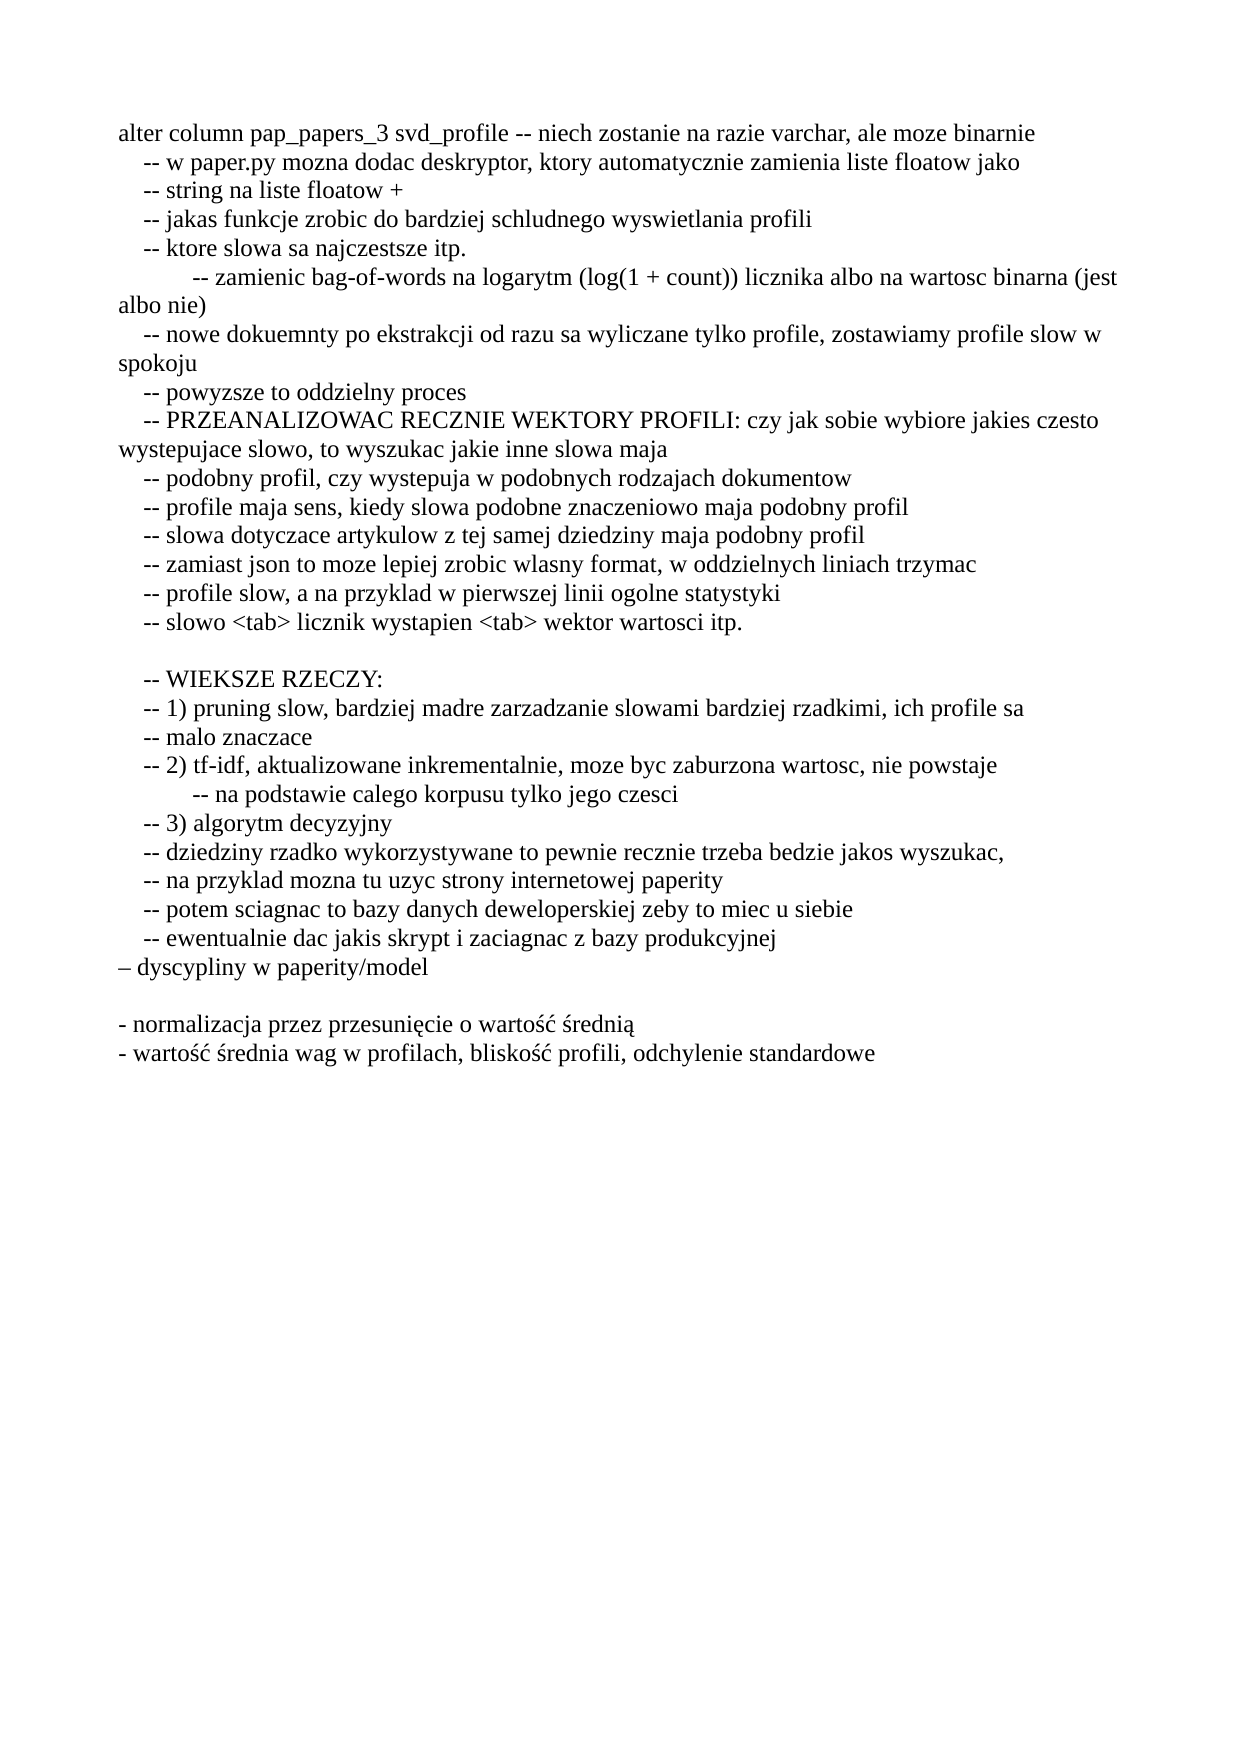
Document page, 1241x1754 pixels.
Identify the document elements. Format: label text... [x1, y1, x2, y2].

text -- potem sciagnac to bazy danych deweloperskiej zeby to miec u siebie [118, 894, 1122, 923]
text -- na podstawie calego korpusu tylko jego czesci [118, 779, 1122, 808]
text -- PRZEANALIZOWAC RECZNIE WEKTORY PROFILI: czy jak sobie wybiore jakies czesto wystepujace slowo, to wyszukac jakie inne slowa maja [118, 406, 1122, 463]
text -- dziedziny rzadko wykorzystywane to pewnie recznie trzeba bedzie jakos wyszukac, [118, 837, 1122, 866]
text -- powyzsze to oddzielny proces [118, 377, 1122, 406]
text -- jakas funkcje zrobic do bardziej schludnego wyswietlania profili [118, 204, 1122, 233]
text -- podobny profil, czy wystepuja w podobnych rodzajach dokumentow [118, 463, 1122, 492]
text -- ewentualnie dac jakis skrypt i zaciagnac z bazy produkcyjnej [118, 923, 1122, 952]
text -- malo znaczace [118, 722, 1122, 751]
text -- slowa dotyczace artykulow z tej samej dziedziny maja podobny profil [118, 521, 1122, 549]
text -- na przyklad mozna tu uzyc strony internetowej paperity [118, 866, 1122, 894]
text – dyscypliny w paperity/model [118, 952, 1122, 981]
text -- w paper.py mozna dodac deskryptor, ktory automatycznie zamienia liste floatow jako [118, 147, 1122, 176]
text -- slowo <tab> licznik wystapien <tab> wektor wartosci itp. [118, 607, 1122, 636]
text -- 3) algorytm decyzyjny [118, 808, 1122, 837]
text -- nowe dokuemnty po ekstrakcji od razu sa wyliczane tylko profile, zostawiamy profile slow w spokoju [118, 319, 1122, 377]
text -- zamienic bag-of-words na logarytm (log(1 + count)) licznika albo na wartosc binarna (jest albo nie) [118, 262, 1122, 319]
text -- string na liste floatow + [118, 176, 1122, 204]
text - wartość średnia wag w profilach, bliskość profili, odchylenie standardowe [118, 1038, 1122, 1067]
text -- zamiast json to moze lepiej zrobic wlasny format, w oddzielnych liniach trzymac [118, 549, 1122, 578]
text - normalizacja przez przesunięcie o wartość średnią [118, 1009, 1122, 1038]
text alter column pap_papers_3 svd_profile -- niech zostanie na razie varchar, ale moze binarnie [118, 118, 1122, 147]
text -- profile maja sens, kiedy slowa podobne znaczeniowo maja podobny profil [118, 492, 1122, 521]
text -- ktore slowa sa najczestsze itp. [118, 233, 1122, 262]
text -- profile slow, a na przyklad w pierwszej linii ogolne statystyki [118, 578, 1122, 607]
text -- 1) pruning slow, bardziej madre zarzadzanie slowami bardziej rzadkimi, ich profile sa [118, 693, 1122, 722]
text -- 2) tf-idf, aktualizowane inkrementalnie, moze byc zaburzona wartosc, nie powstaje [118, 751, 1122, 779]
text -- WIEKSZE RZECZY: [118, 664, 1122, 693]
